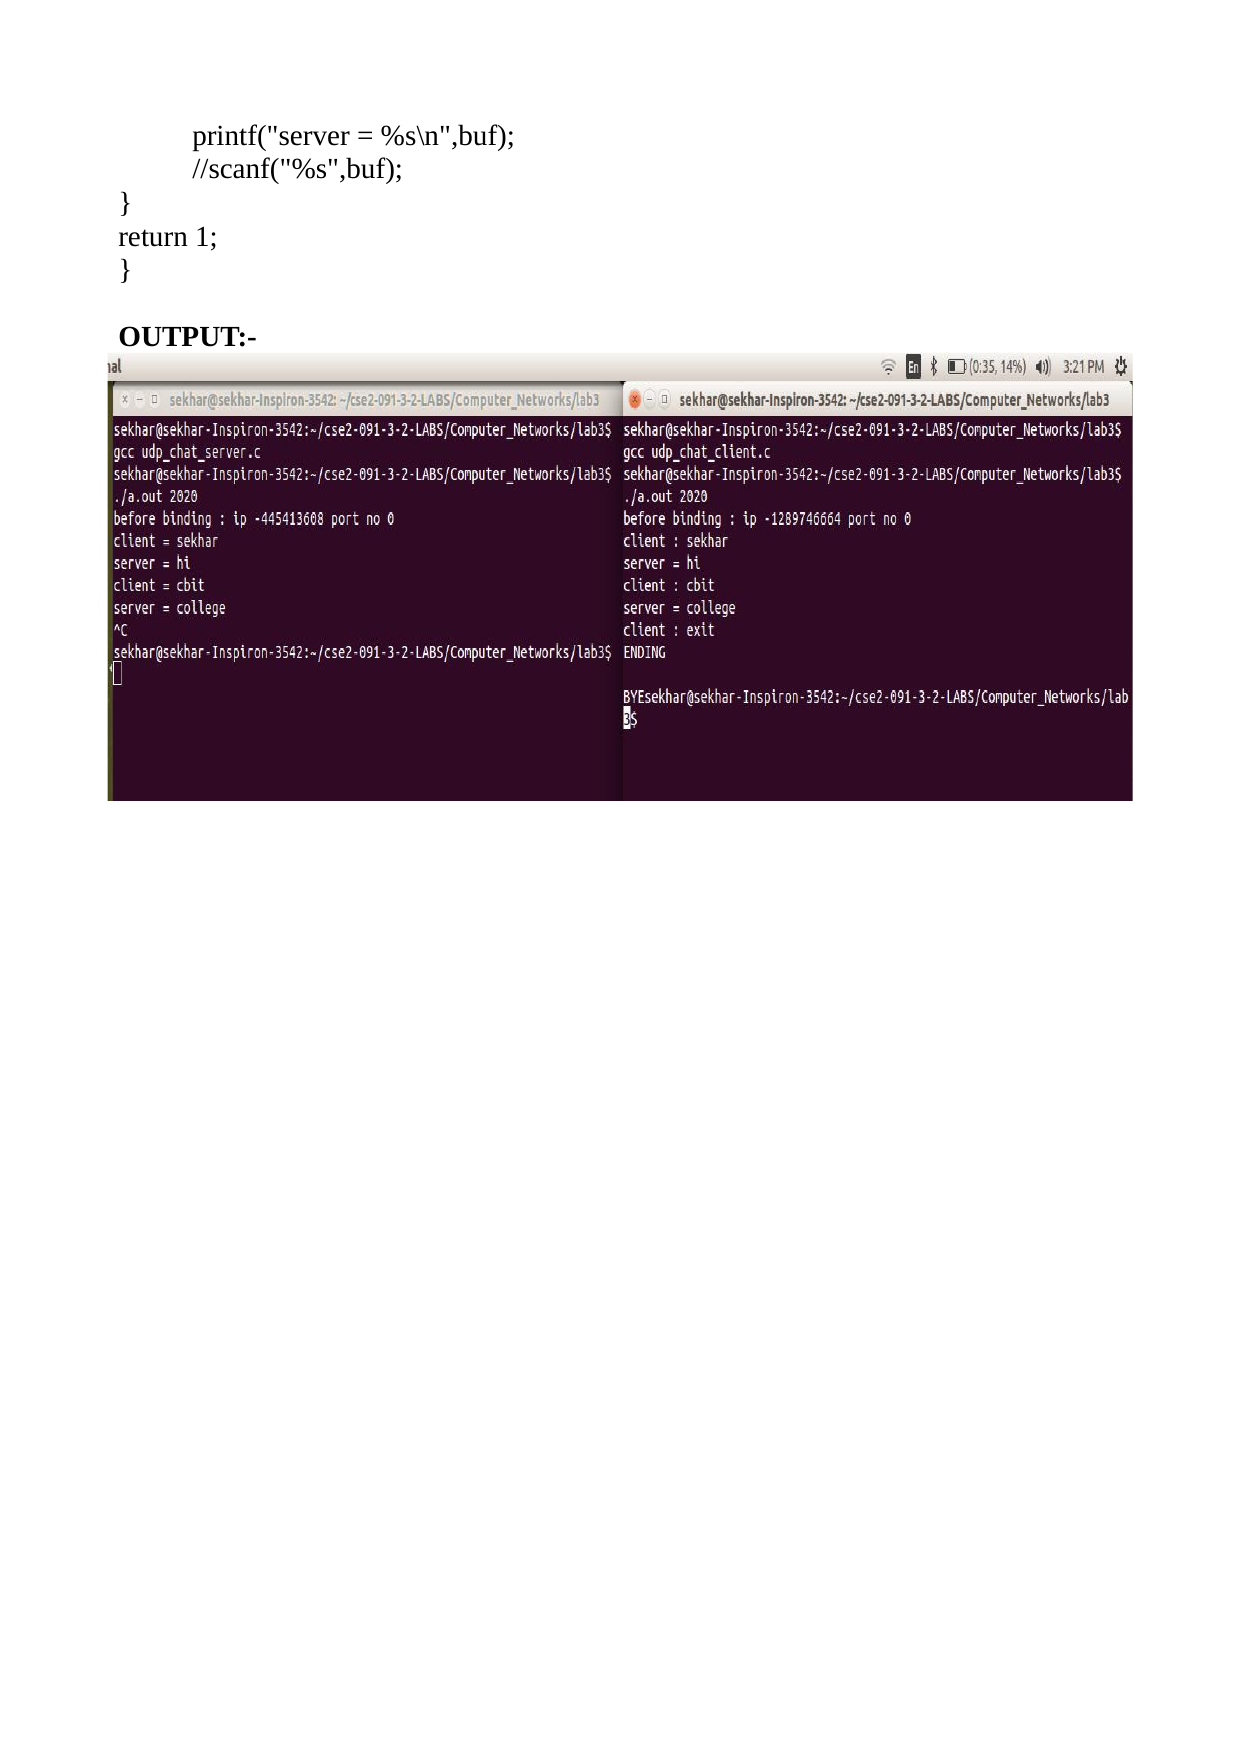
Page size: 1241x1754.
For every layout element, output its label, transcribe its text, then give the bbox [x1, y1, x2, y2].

text return 1; [118, 219, 1122, 252]
text OUTPUT:- [118, 319, 1122, 352]
picture [107, 352, 1133, 801]
text printf("server = %s\n",buf); [118, 118, 1122, 152]
text } [118, 185, 1122, 219]
text } [118, 252, 1122, 286]
text //scanf("%s",buf); [118, 152, 1122, 185]
